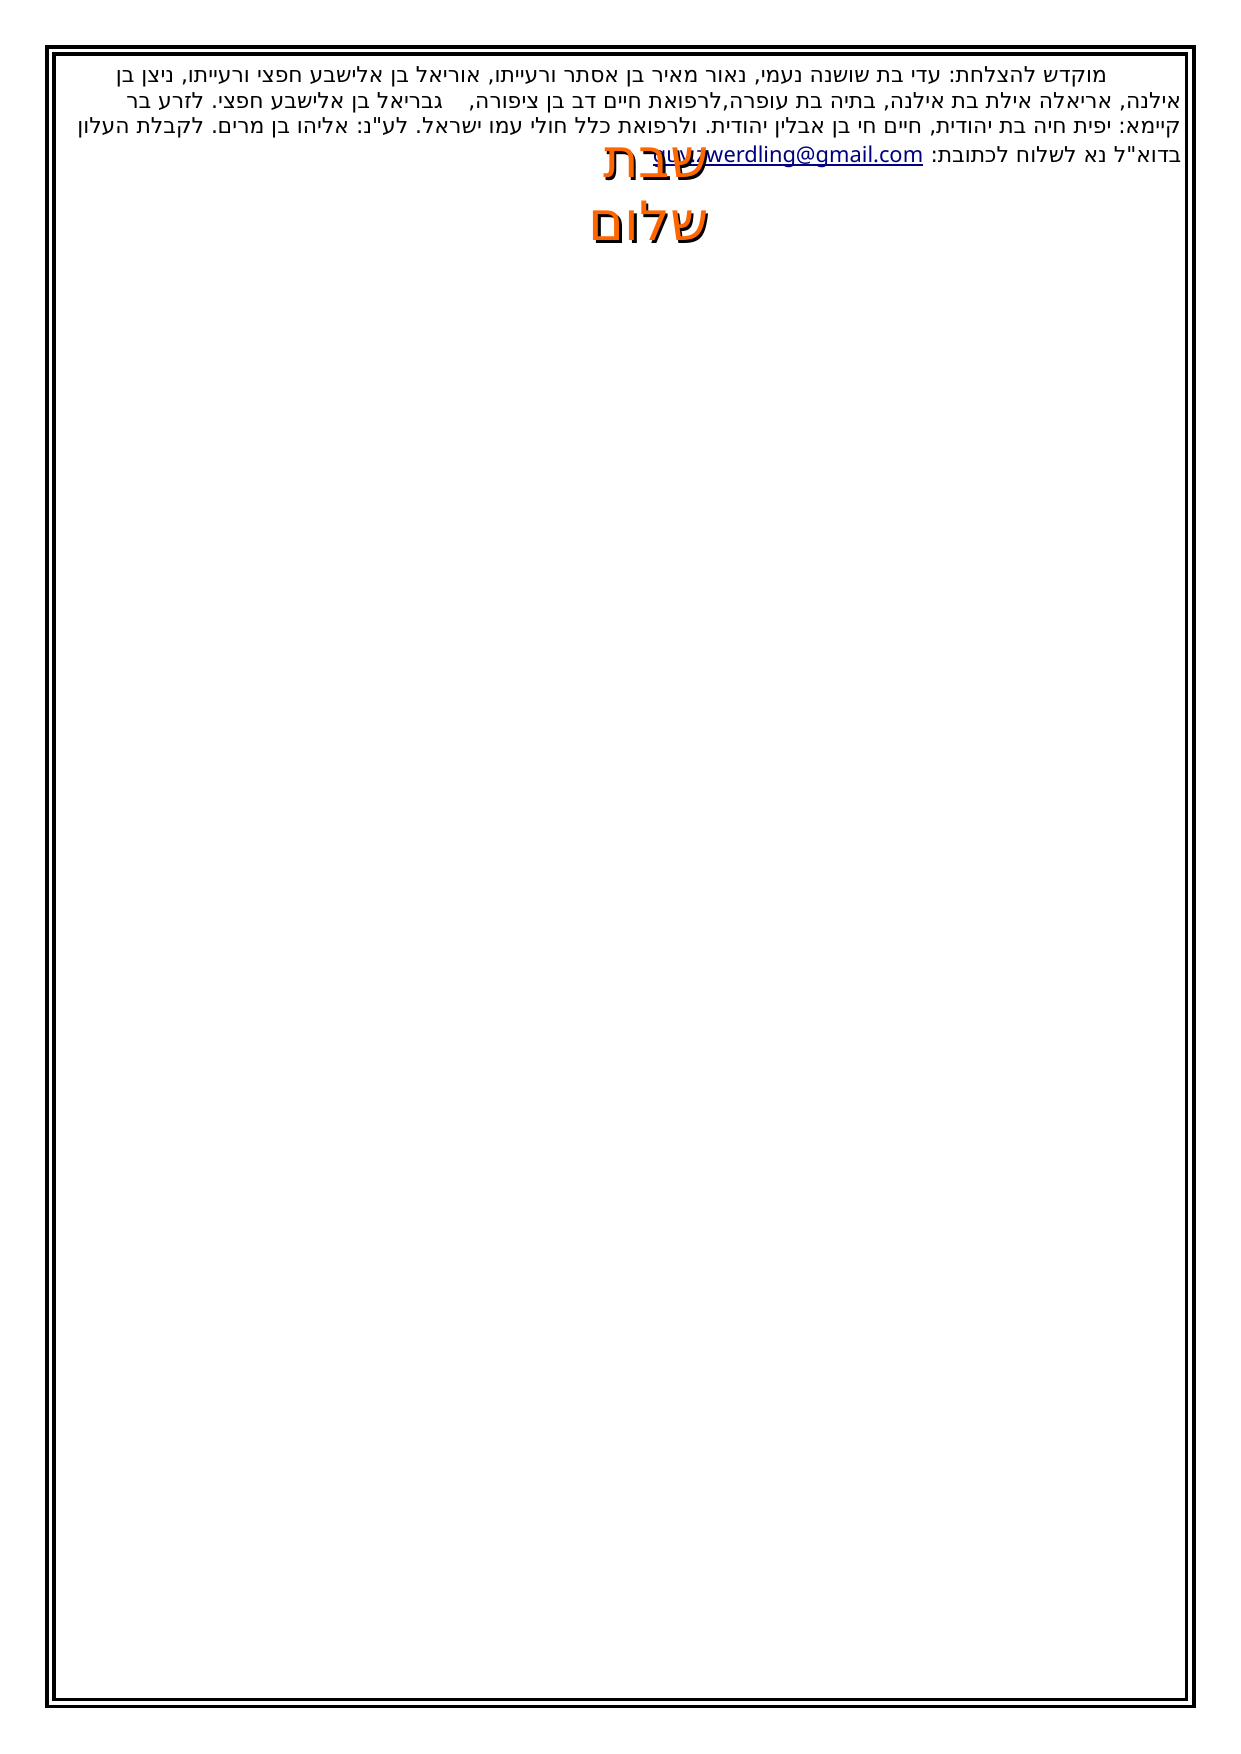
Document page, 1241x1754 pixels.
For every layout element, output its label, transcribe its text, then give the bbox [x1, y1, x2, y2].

list מוקדש להצלחת: עדי בת שושנה נעמי, נאור מאיר בן אסתר ורעייתו, אוריאל בן אלישבע חפצי ורעייתו, ניצן בן אילנה, אריאלה אילת בת אילנה, בתיה בת עופרה,לרפואת חיים דב בן ציפורה, גבריאל בן אלישבע חפצי. לזרע בר קיימא: יפית חיה בת יהודית, חיים חי בן אבלין יהודית. ולרפואת כלל חולי עמו ישראל. לע"נ: אליהו בן מרים. לקבלת העלון בדוא"ל נא לשלוח לכתובת: guy.zwerdling@gmail.com [59, 59, 1182, 169]
